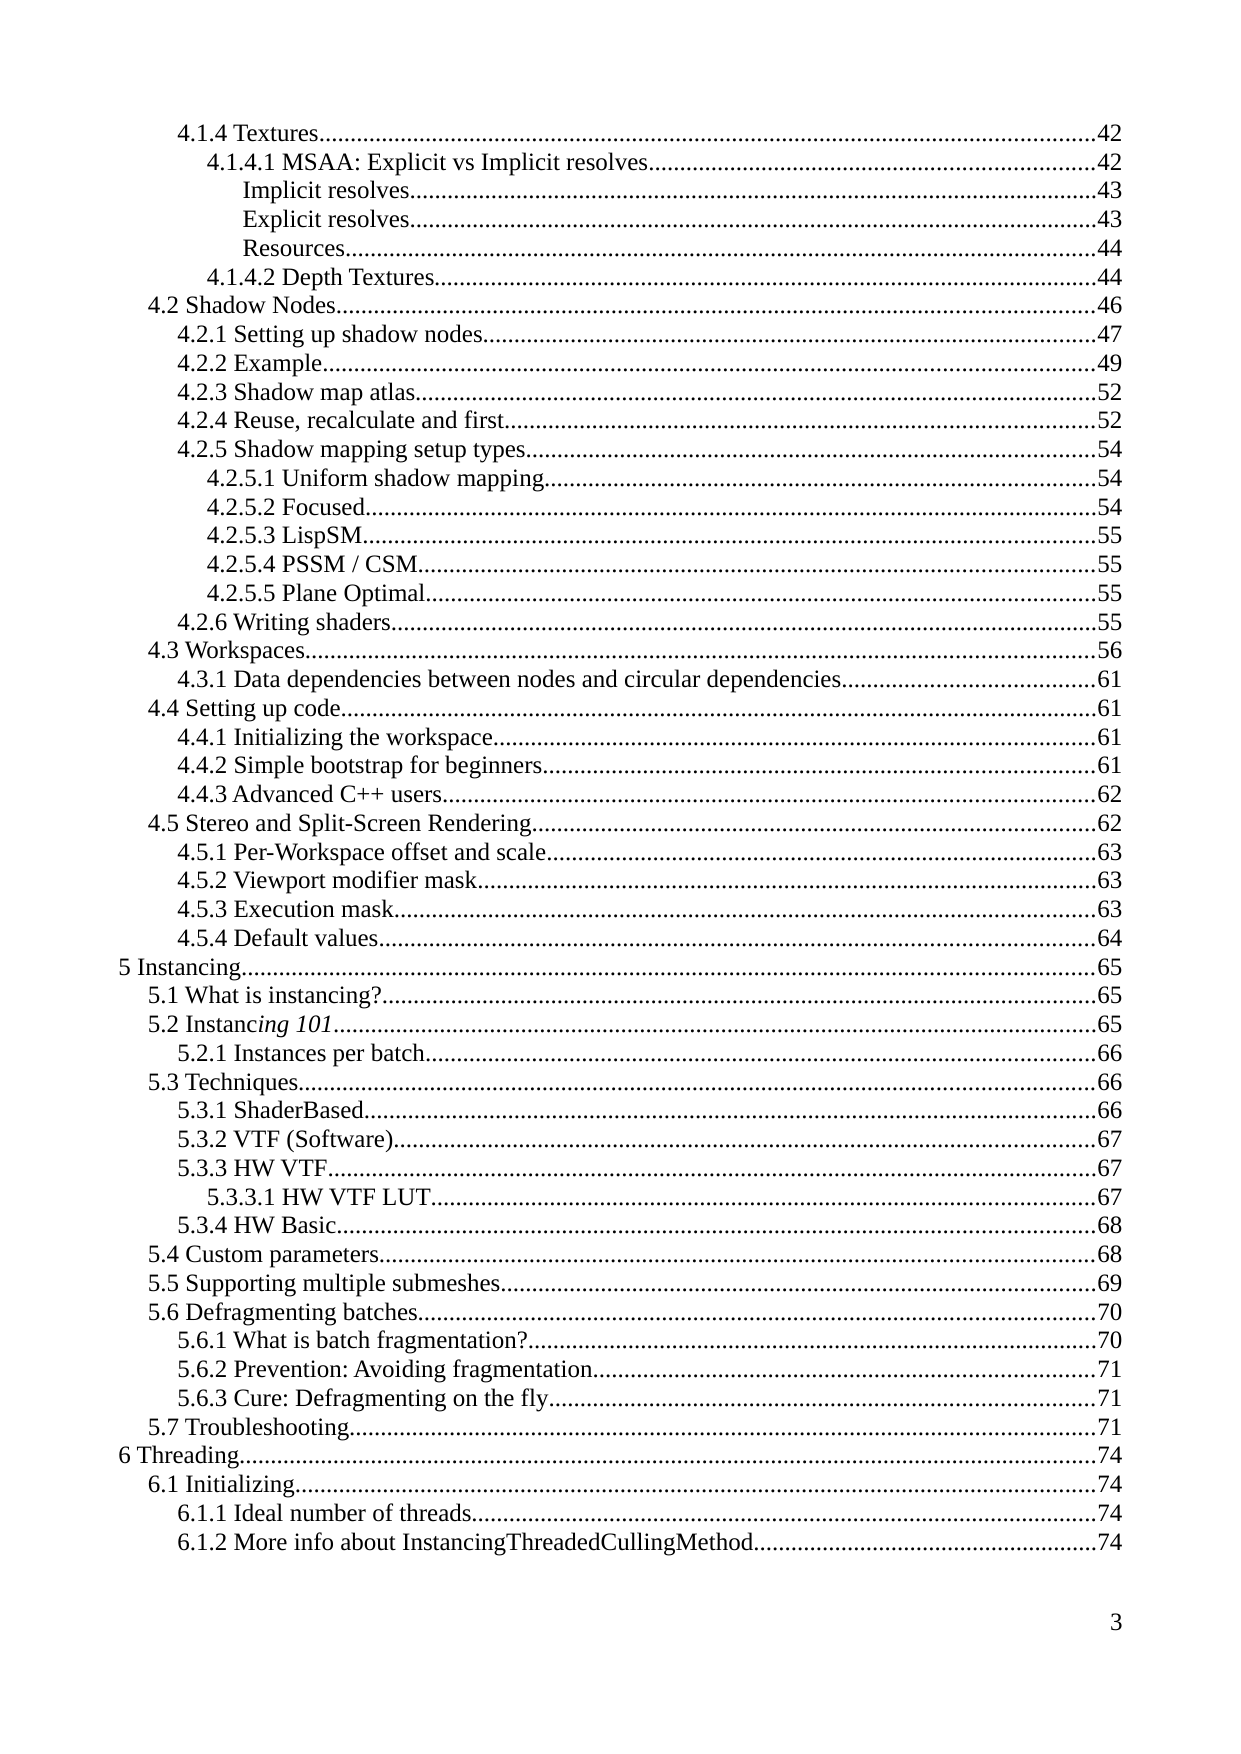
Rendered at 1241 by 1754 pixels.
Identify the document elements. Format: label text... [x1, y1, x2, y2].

text 4.5.3 Execution mask 63 [177, 894, 1122, 923]
text 4.2.5.2 Focused 54 [207, 492, 1122, 521]
text 5.6.1 What is batch fragmentation? 70 [177, 1326, 1122, 1354]
text 5.6.2 Prevention: Avoiding fragmentation 71 [177, 1354, 1122, 1383]
text 4.2.4 Reuse, recalculate and first 52 [177, 406, 1122, 434]
text Explicit resolves 43 [236, 204, 1122, 233]
text 5.2 Instancing 101 65 [148, 1009, 1122, 1038]
text 4.4.1 Initializing the workspace 61 [177, 722, 1122, 751]
text 4.2.5.1 Uniform shadow mapping 54 [207, 463, 1122, 492]
text 4.2.3 Shadow map atlas 52 [177, 377, 1122, 406]
text 4.4 Setting up code 61 [148, 693, 1122, 722]
text 4.2.1 Setting up shadow nodes 47 [177, 319, 1122, 348]
text 4.1.4 Textures 42 [177, 118, 1122, 147]
text 6.1.1 Ideal number of threads 74 [177, 1498, 1122, 1527]
text 4.3 Workspaces 56 [148, 636, 1122, 664]
text Resources 44 [236, 233, 1122, 262]
text 5.3.4 HW Basic 68 [177, 1211, 1122, 1239]
text 4.2 Shadow Nodes 46 [148, 291, 1122, 319]
text 4.4.3 Advanced C++ users 62 [177, 779, 1122, 808]
text 4.2.5 Shadow mapping setup types 54 [177, 434, 1122, 463]
text 4.1.4.2 Depth Textures 44 [207, 262, 1122, 291]
text Implicit resolves 43 [236, 176, 1122, 204]
text 5.7 Troubleshooting 71 [148, 1412, 1122, 1441]
text 4.5 Stereo and Split-Screen Rendering 62 [148, 808, 1122, 837]
text 4.3.1 Data dependencies between nodes and circular dependencies 61 [177, 664, 1122, 693]
text 4.5.4 Default values 64 [177, 923, 1122, 952]
text 4.2.5.3 LispSM 55 [207, 521, 1122, 549]
text 4.5.1 Per-Workspace offset and scale 63 [177, 837, 1122, 866]
text 5.4 Custom parameters 68 [148, 1239, 1122, 1268]
text 5.6.3 Cure: Defragmenting on the fly 71 [177, 1383, 1122, 1412]
text 6.1 Initializing 74 [148, 1469, 1122, 1498]
text 4.2.5.4 PSSM / CSM 55 [207, 549, 1122, 578]
text 4.1.4.1 MSAA: Explicit vs Implicit resolves 42 [207, 147, 1122, 176]
text 4.2.6 Writing shaders 55 [177, 607, 1122, 636]
text 5.3.1 ShaderBased 66 [177, 1096, 1122, 1124]
text 5.2.1 Instances per batch 66 [177, 1038, 1122, 1067]
text 5 Instancing 65 [118, 952, 1122, 981]
text 5.6 Defragmenting batches 70 [148, 1297, 1122, 1326]
text 5.3.2 VTF (Software) 67 [177, 1124, 1122, 1153]
text 5.3 Techniques 66 [148, 1067, 1122, 1096]
text 6 Threading 74 [118, 1441, 1122, 1469]
text 5.1 What is instancing? 65 [148, 981, 1122, 1009]
text 4.5.2 Viewport modifier mask 63 [177, 866, 1122, 894]
text 4.2.2 Example 49 [177, 348, 1122, 377]
text 5.5 Supporting multiple submeshes 69 [148, 1268, 1122, 1297]
text 5.3.3.1 HW VTF LUT 67 [207, 1182, 1122, 1211]
text 4.2.5.5 Plane Optimal 55 [207, 578, 1122, 607]
text 5.3.3 HW VTF 67 [177, 1153, 1122, 1182]
text 4.4.2 Simple bootstrap for beginners 61 [177, 751, 1122, 779]
text 6.1.2 More info about InstancingThreadedCullingMethod 74 [177, 1527, 1122, 1556]
